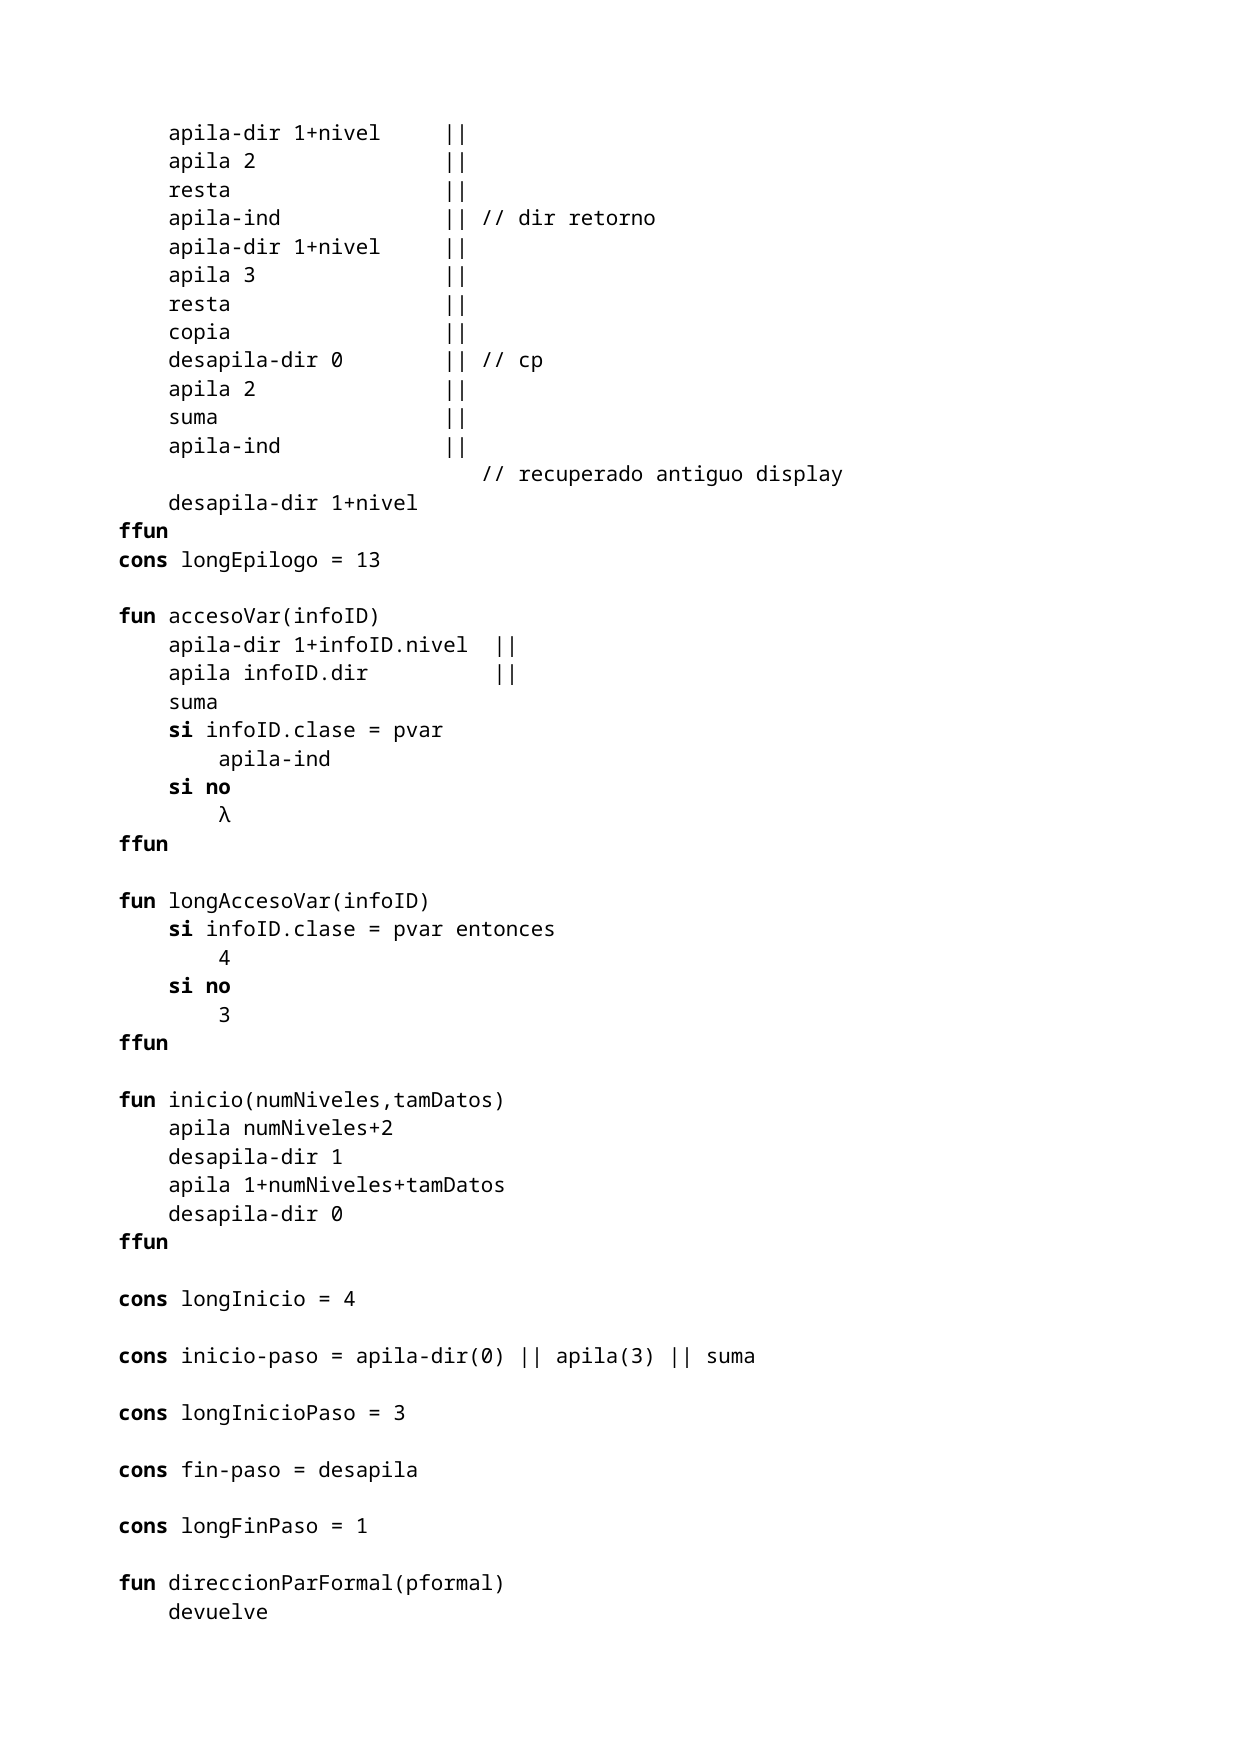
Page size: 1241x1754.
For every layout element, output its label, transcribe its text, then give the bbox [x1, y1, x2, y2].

text cons longInicioPaso = 3 [118, 1398, 1122, 1426]
text cons inicio-paso = apila-dir(0) || apila(3) || suma [118, 1341, 1122, 1369]
text apila 3 || [118, 260, 1122, 289]
text apila 1+numNiveles+tamDatos [118, 1170, 1122, 1199]
text cons longEpilogo = 13 [118, 545, 1122, 573]
text apila-dir 1+nivel || [118, 118, 1122, 147]
text si no [118, 772, 1122, 801]
text fun accesoVar(infoID) [118, 602, 1122, 630]
text cons fin-paso = desapila [118, 1455, 1122, 1483]
text desapila-dir 1+nivel [118, 488, 1122, 516]
text apila-ind [118, 744, 1122, 772]
text copia || [118, 317, 1122, 346]
text resta || [118, 175, 1122, 203]
text ffun [118, 1028, 1122, 1057]
text desapila-dir 1 [118, 1142, 1122, 1170]
text apila numNiveles+2 [118, 1113, 1122, 1142]
text suma || [118, 402, 1122, 431]
text resta || [118, 289, 1122, 317]
text desapila-dir 0 [118, 1199, 1122, 1227]
text fun longAccesoVar(infoID) [118, 886, 1122, 914]
text devuelve [118, 1597, 1122, 1625]
text // recuperado antiguo display [118, 459, 1122, 488]
text desapila-dir 0 || // cp [118, 346, 1122, 374]
text si infoID.clase = pvar [118, 715, 1122, 744]
text suma [118, 687, 1122, 715]
text fun inicio(numNiveles,tamDatos) [118, 1085, 1122, 1113]
text ffun [118, 829, 1122, 857]
text apila-dir 1+nivel || [118, 232, 1122, 260]
text cons longFinPaso = 1 [118, 1512, 1122, 1540]
text ffun [118, 1227, 1122, 1256]
text fun direccionParFormal(pformal) [118, 1568, 1122, 1597]
text apila 2 || [118, 147, 1122, 175]
text 3 [118, 1000, 1122, 1028]
text si infoID.clase = pvar entonces [118, 914, 1122, 943]
text ffun [118, 516, 1122, 545]
text 4 [118, 943, 1122, 971]
text apila-ind || // dir retorno [118, 203, 1122, 232]
text apila 2 || [118, 374, 1122, 402]
text cons longInicio = 4 [118, 1284, 1122, 1312]
text apila infoID.dir || [118, 658, 1122, 687]
text λ [118, 801, 1122, 829]
text apila-ind || [118, 431, 1122, 459]
text si no [118, 971, 1122, 1000]
text apila-dir 1+infoID.nivel || [118, 630, 1122, 658]
